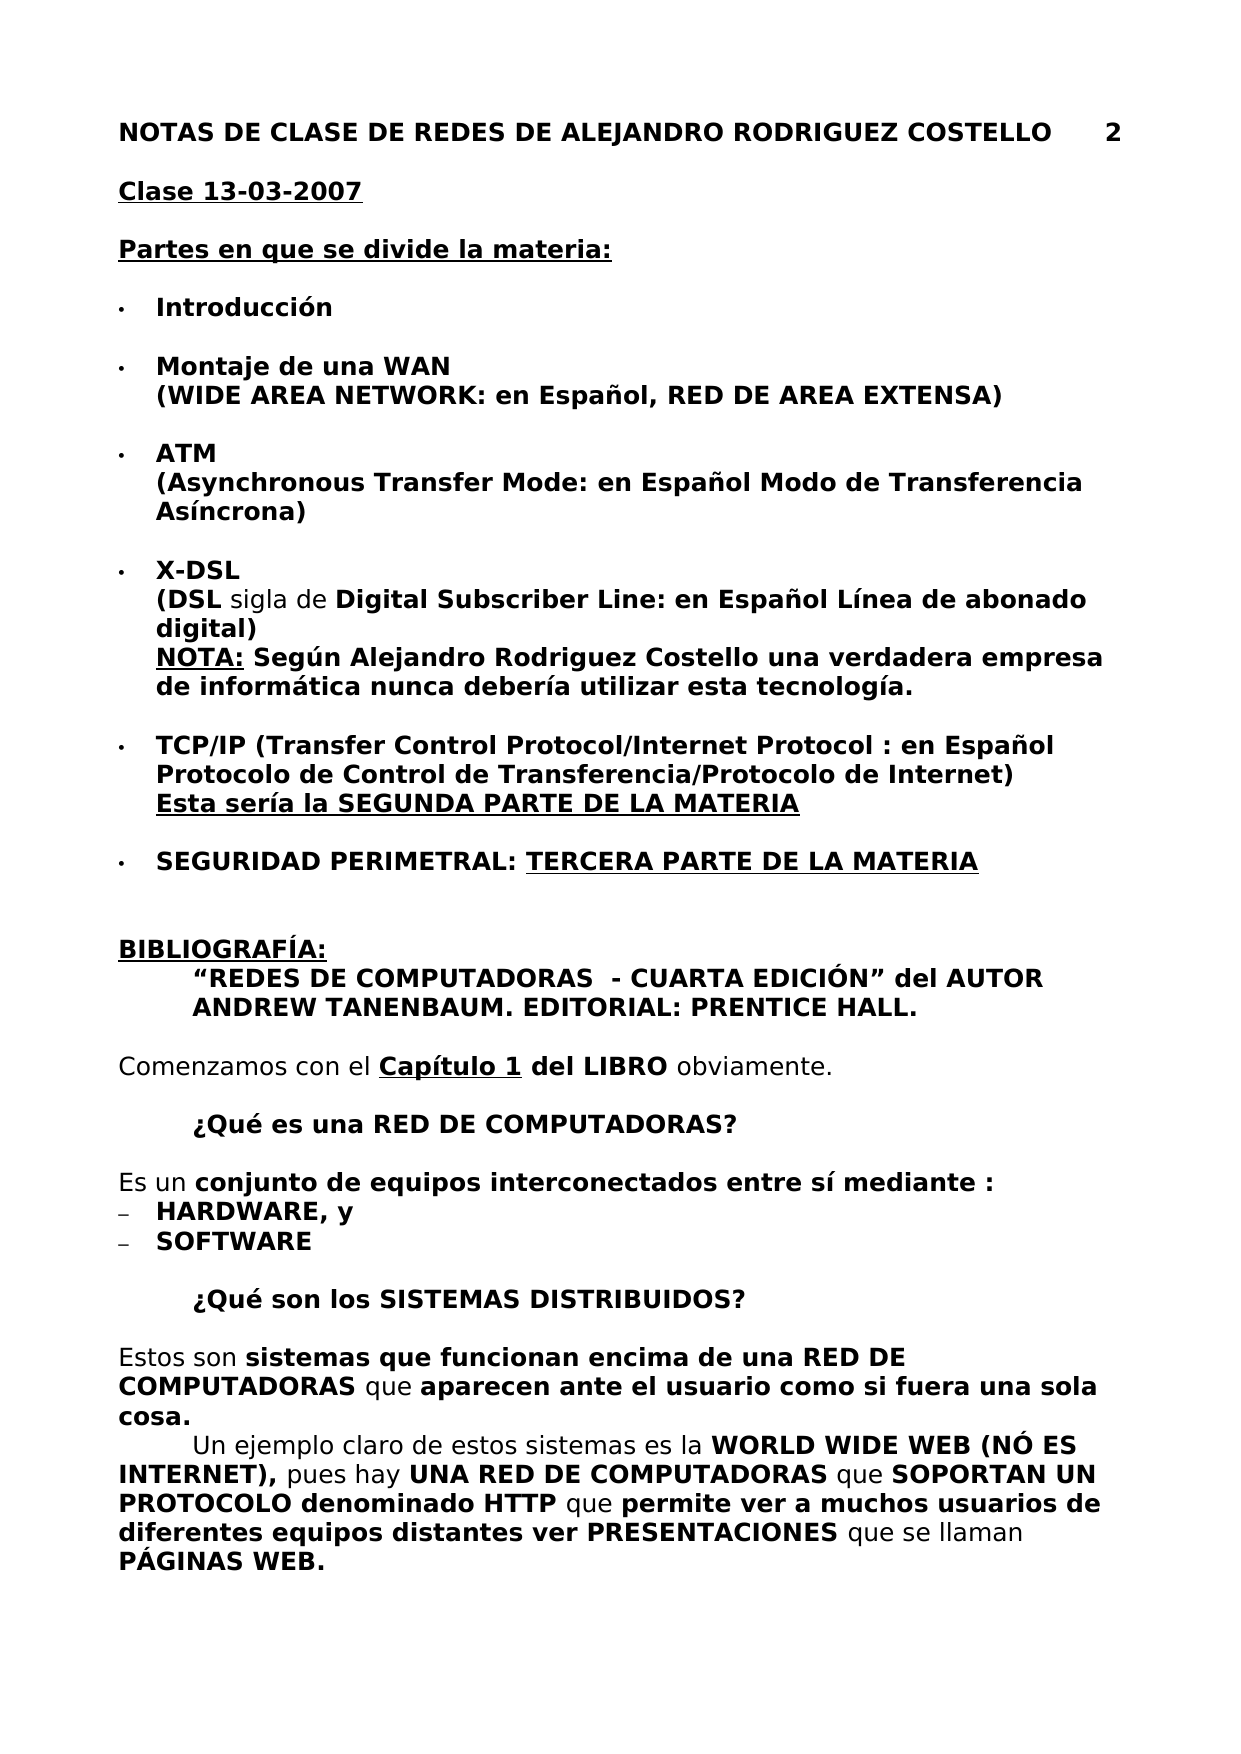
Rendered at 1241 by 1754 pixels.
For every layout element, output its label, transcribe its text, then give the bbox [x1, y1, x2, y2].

list ATM [118, 439, 1122, 468]
text Estos son sistemas que funcionan encima de una RED DE COMPUTADORAS que aparecen ante el usuario como si fuera una sola cosa. [118, 1343, 1122, 1431]
text Un ejemplo claro de estos sistemas es la WORLD WIDE WEB (NÓ ES INTERNET), pues hay UNA RED DE COMPUTADORAS que SOPORTAN UN PROTOCOLO denominado HTTP que permite ver a muchos usuarios de diferentes equipos distantes ver PRESENTACIONES que se llaman PÁGINAS WEB. [118, 1431, 1122, 1577]
list (DSL sigla de Digital Subscriber Line: en Español Línea de abonado digital) [118, 585, 1122, 643]
text Clase 13-03-2007 [118, 177, 1122, 206]
text Comenzamos con el Capítulo 1 del LIBRO obviamente. [118, 1052, 1122, 1081]
text “REDES DE COMPUTADORAS - CUARTA EDICIÓN” del AUTOR ANDREW TANENBAUM. EDITORIAL: PRENTICE HALL. [118, 964, 1122, 1023]
list TCP/IP (Transfer Control Protocol/Internet Protocol : en Español Protocolo de Control de Transferencia/Protocolo de Internet) [118, 731, 1122, 789]
list Montaje de una WAN [118, 352, 1122, 381]
text ¿Qué son los SISTEMAS DISTRIBUIDOS? [118, 1285, 1122, 1314]
list (WIDE AREA NETWORK: en Español, RED DE AREA EXTENSA) [118, 381, 1122, 410]
text Partes en que se divide la materia: [118, 235, 1122, 264]
list Esta sería la SEGUNDA PARTE DE LA MATERIA [118, 789, 1122, 818]
list Introducción [118, 293, 1122, 323]
text ¿Qué es una RED DE COMPUTADORAS? [118, 1110, 1122, 1139]
list (Asynchronous Transfer Mode: en Español Modo de Transferencia Asíncrona) [118, 468, 1122, 527]
text Es un conjunto de equipos interconectados entre sí mediante : [118, 1168, 1122, 1198]
list SOFTWARE [118, 1227, 1122, 1256]
list NOTA: Según Alejandro Rodriguez Costello una verdadera empresa de informática nunca debería utilizar esta tecnología. [118, 643, 1122, 702]
list SEGURIDAD PERIMETRAL: TERCERA PARTE DE LA MATERIA [118, 848, 1122, 877]
text BIBLIOGRAFÍA: [118, 935, 1122, 964]
list HARDWARE, y [118, 1198, 1122, 1227]
list X-DSL [118, 556, 1122, 585]
